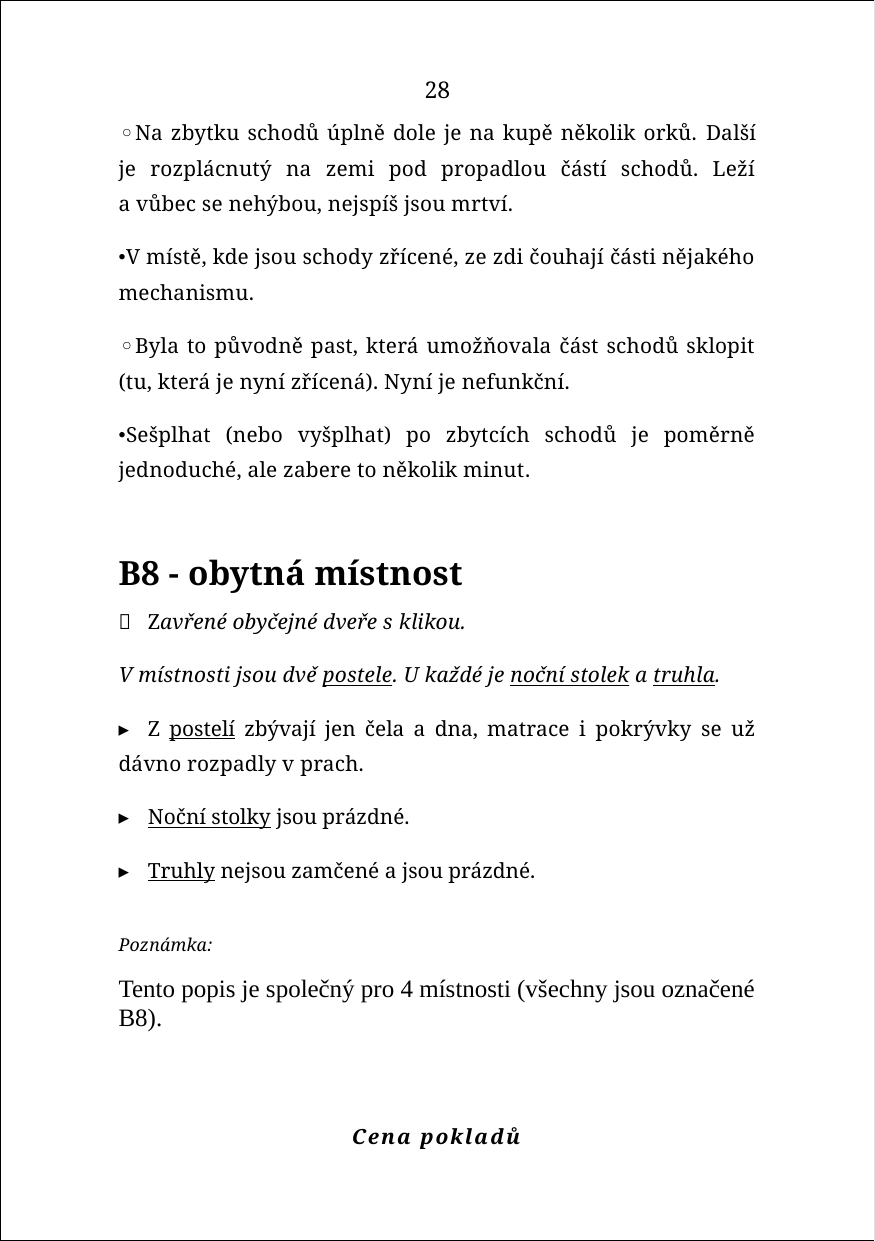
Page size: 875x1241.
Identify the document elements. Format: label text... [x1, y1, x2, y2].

list Byla to původně past, která umožňovala část schodů sklopit (tu, která je nyní zřícená). Nyní je nefunkční. [118, 331, 756, 395]
text 🚪 Zavřené obyčejné dveře s⁠ klikou. [118, 607, 756, 636]
list Sešplhat (nebo vyšplhat) po zbytcích schodů je poměrně jednoduché, ale zabere to několik minut. [118, 420, 756, 484]
text ▸ Noční stolky jsou prázdné. [118, 802, 756, 831]
subtitle B8 - obytná místnost [118, 550, 756, 596]
text Tento popis je společný pro 4 místnosti (všechny jsou označené B8). [118, 974, 756, 1032]
list Na zbytku schodů úplně dole je na kupě několik orků. Další je rozplácnutý na zemi pod propadlou částí schodů. Leží a⁠ vůbec se nehýbou, nejspíš jsou mrtví. [118, 118, 756, 218]
text ▸ Z⁠ postelí zbývají jen čela a⁠ dna, matrace i⁠ pokrývky se už dávno rozpadly v⁠ prach. [118, 714, 756, 778]
text Poznámka: [118, 933, 756, 957]
list V⁠ místě, kde jsou schody zřícené, ze zdi čouhají části nějakého mechanismu. [118, 242, 756, 306]
text ▸ Truhly nejsou zamčené a⁠ jsou prázdné. [118, 856, 756, 884]
text V⁠ místnosti jsou dvě postele. U⁠ každé je noční stolek a⁠ truhla. [118, 661, 756, 689]
